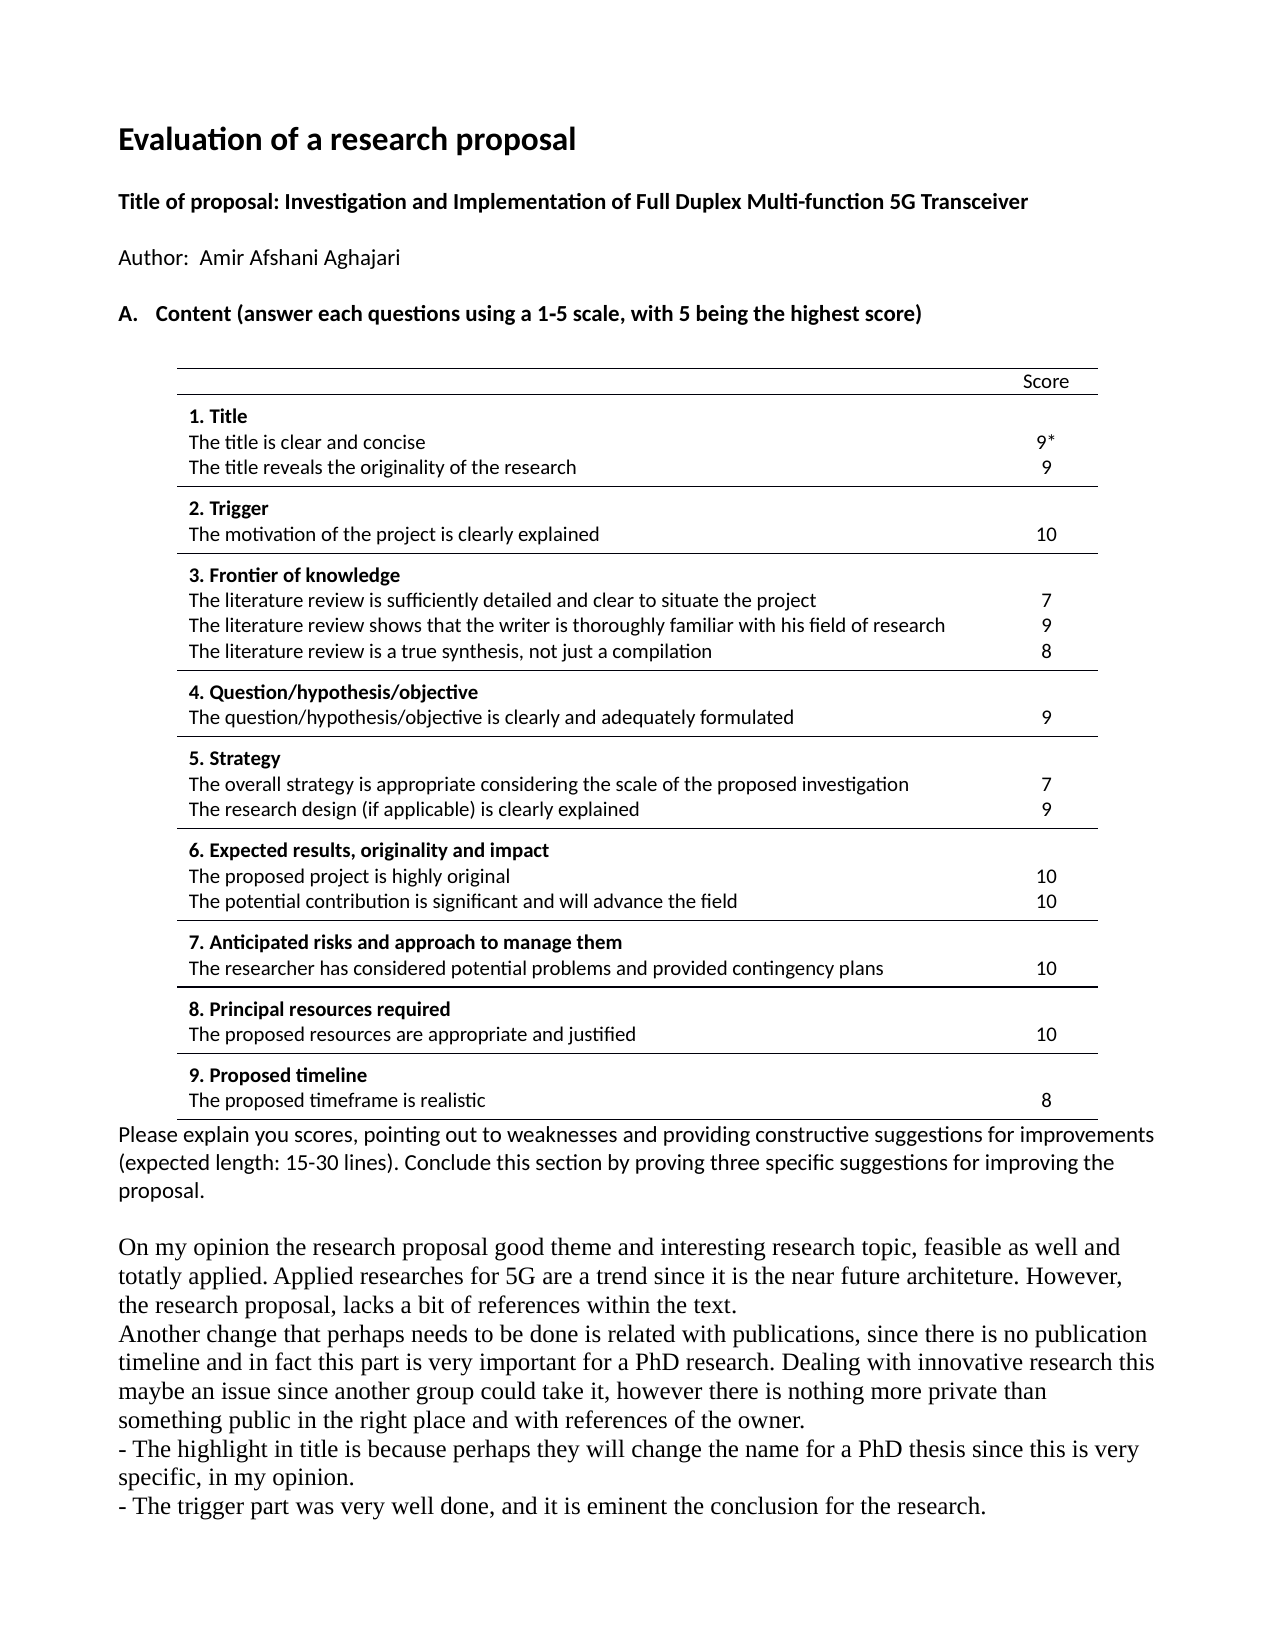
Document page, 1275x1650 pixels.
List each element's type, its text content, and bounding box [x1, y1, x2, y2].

table_cell 7 [995, 771, 1098, 796]
table_cell The motivation of the project is clearly explained [177, 521, 994, 552]
table_cell [995, 988, 1098, 1021]
table_cell 3. Frontier of knowledge [177, 554, 994, 587]
text - The trigger part was very well done, and it is eminent the conclusion for the research. [118, 1491, 1157, 1520]
table_cell 9* [995, 429, 1098, 454]
table_cell [995, 921, 1098, 955]
table_cell The question/hypothesis/objective is clearly and adequately formulated [177, 705, 994, 736]
table_cell 8 [995, 1088, 1098, 1119]
text Evaluation of a research proposal [118, 118, 1157, 159]
table_cell 5. Strategy [177, 737, 994, 771]
table_cell The literature review is sufficiently detailed and clear to situate the project [177, 587, 994, 613]
table_cell 10 [995, 888, 1098, 920]
table_cell The overall strategy is appropriate considering the scale of the proposed investigation [177, 771, 994, 796]
table_cell 9 [995, 796, 1098, 828]
table_cell [995, 1054, 1098, 1088]
table_cell 4. Question/hypothesis/objective [177, 671, 994, 704]
table_cell 10 [995, 521, 1098, 552]
table_cell 9 [995, 454, 1098, 486]
table_cell The literature review is a true synthesis, not just a compilation [177, 638, 994, 670]
table_header Score [995, 369, 1098, 394]
table_cell The proposed timeframe is realistic [177, 1088, 994, 1119]
table_cell 9. Proposed timeline [177, 1054, 994, 1088]
table_cell 1. Title [177, 395, 994, 429]
table_cell [995, 737, 1098, 771]
table_cell 2. Trigger [177, 487, 994, 521]
table_cell [995, 395, 1098, 429]
table_cell The proposed project is highly original [177, 863, 994, 888]
table_cell 10 [995, 955, 1098, 986]
table_cell The title reveals the originality of the research [177, 454, 994, 486]
table_cell The literature review shows that the writer is thoroughly familiar with his field of research [177, 613, 994, 638]
text Title of proposal: Investigation and Implementation of Full Duplex Multi-function 5G Transceiver [118, 187, 1157, 215]
table_cell 8. Principal resources required [177, 988, 994, 1021]
table_cell [995, 487, 1098, 521]
text - The highlight in title is because perhaps they will change the name for a PhD thesis since this is very specific, in my opinion. [118, 1434, 1157, 1491]
table_cell The research design (if applicable) is clearly explained [177, 796, 994, 828]
table_cell [995, 671, 1098, 704]
text Author: Amir Afshani Aghajari [118, 243, 1157, 271]
table_cell 7 [995, 587, 1098, 613]
table_cell 10 [995, 1021, 1098, 1053]
table_cell The proposed resources are appropriate and justified [177, 1021, 994, 1053]
text On my opinion the research proposal good theme and interesting research topic, feasible as well and totatly applied. Applied researches for 5G are a trend since it is the near future architeture. However, the research proposal, lacks a bit of references within the text. [118, 1232, 1157, 1319]
table_cell 6. Expected results, originality and impact [177, 829, 994, 863]
list Content (answer each questions using a 1‐5 scale, with 5 being the highest score) [118, 299, 1157, 327]
table_cell 7. Anticipated risks and approach to manage them [177, 921, 994, 955]
table_cell 8 [995, 638, 1098, 670]
table_cell [995, 829, 1098, 863]
text Another change that perhaps needs to be done is related with publications, since there is no publication timeline and in fact this part is very important for a PhD research. Dealing with innovative research this maybe an issue since another group could take it, however there is nothing more private than something public in the right place and with references of the owner. [118, 1319, 1157, 1434]
table_cell [995, 554, 1098, 587]
table_cell The researcher has considered potential problems and provided contingency plans [177, 955, 994, 986]
table_header [177, 369, 994, 394]
text Please explain you scores, pointing out to weaknesses and providing constructive suggestions for improvements (expected length: 15-30 lines). Conclude this section by proving three specific suggestions for improving the proposal. [118, 396, 1157, 1204]
table_cell The potential contribution is significant and will advance the field [177, 888, 994, 920]
table_cell 9 [995, 613, 1098, 638]
table_cell 9 [995, 705, 1098, 736]
table_cell 10 [995, 863, 1098, 888]
table_cell The title is clear and concise [177, 429, 994, 454]
